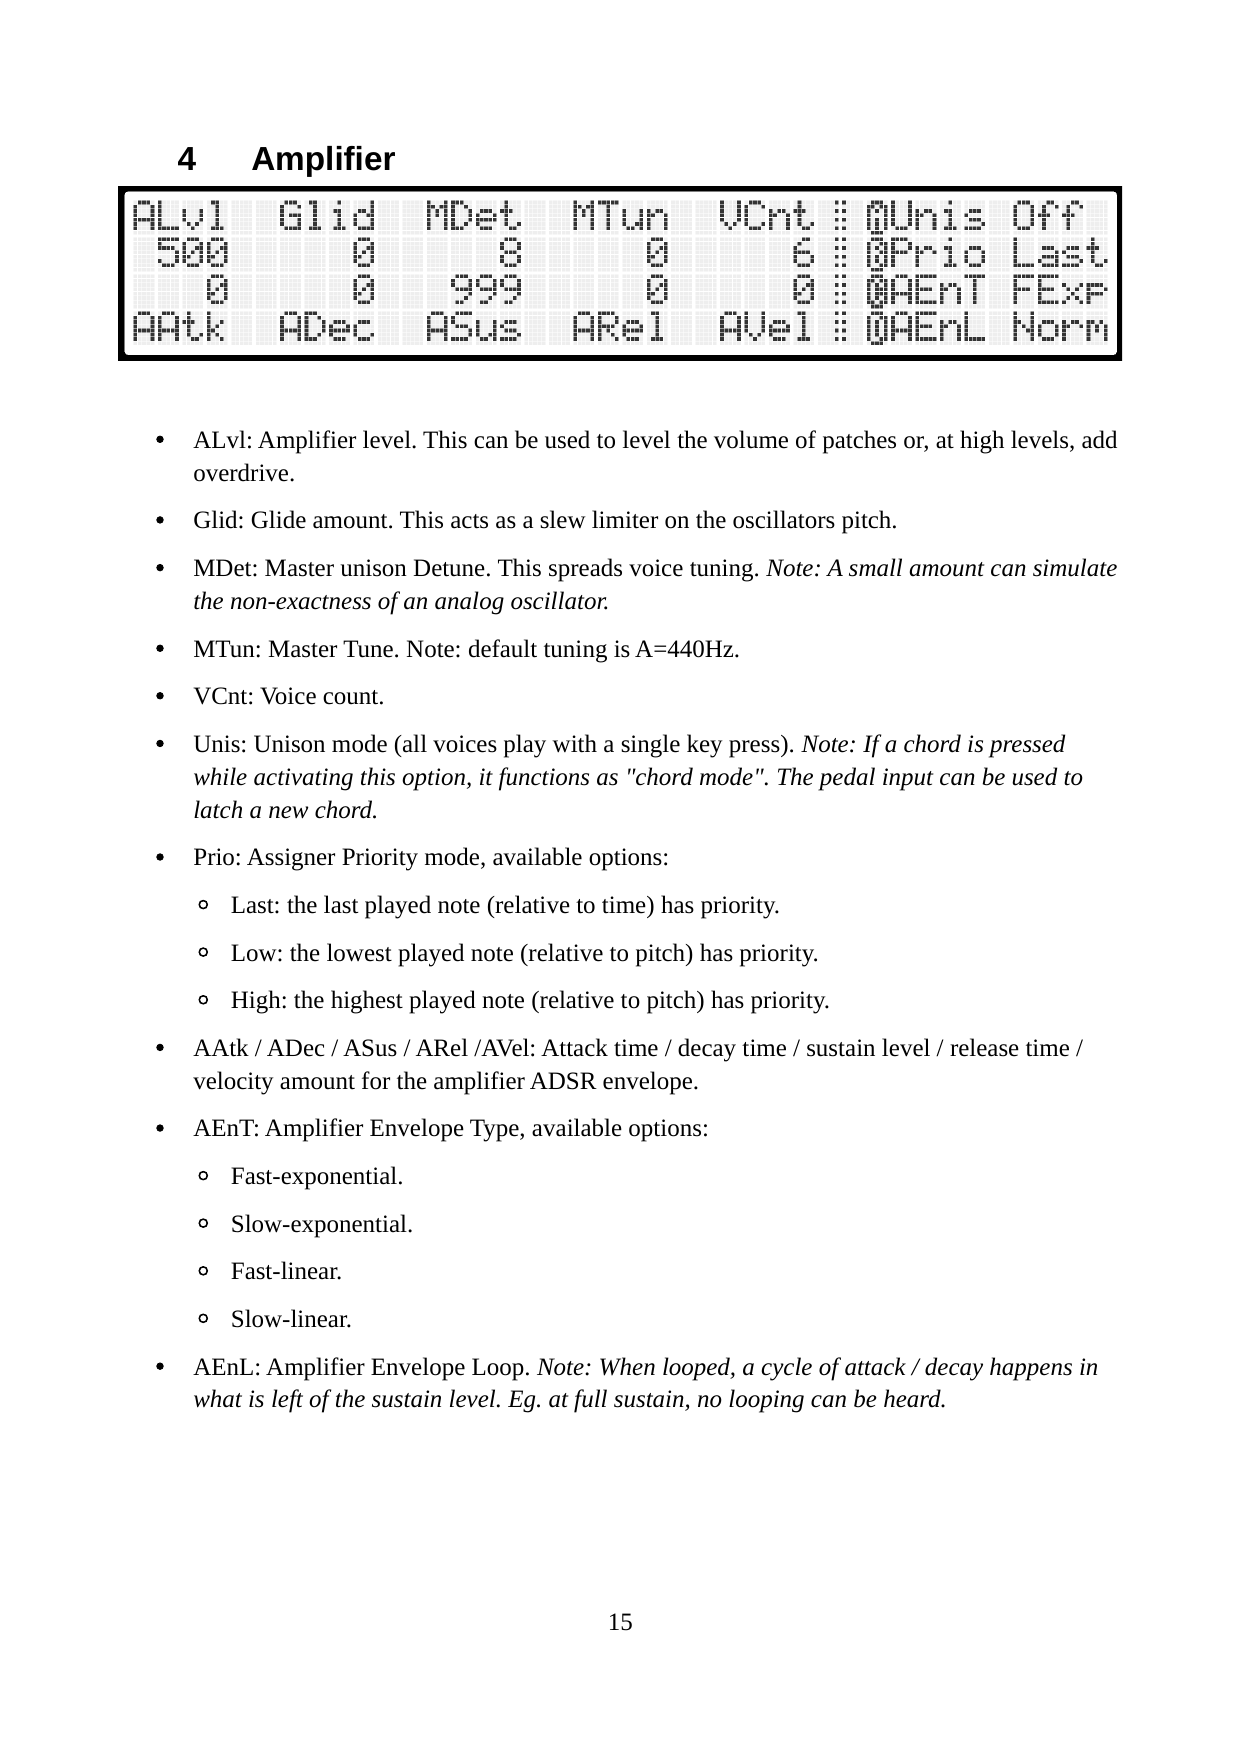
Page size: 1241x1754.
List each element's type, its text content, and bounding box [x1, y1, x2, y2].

list Slow-exponential. [193, 1209, 1122, 1237]
list MTun: Master Tune. Note: default tuning is A=440Hz. [156, 634, 1122, 662]
list AAtk / ADec / ASus / ARel /AVel: Attack time / decay time / sustain level / release time / velocity amount for the amplifier ADSR envelope. [156, 1033, 1122, 1095]
picture [118, 186, 1123, 361]
list Fast-exponential. [193, 1161, 1122, 1190]
list Low: the lowest played note (relative to pitch) has priority. [193, 938, 1122, 966]
list MDet: Master unison Detune. This spreads voice tuning. Note: A small amount can simulate the non-exactness of an analog oscillator. [156, 553, 1122, 615]
list ALvl: Amplifier level. This can be used to level the volume of patches or, at high levels, add overdrive. [156, 425, 1122, 487]
list Unis: Unison mode (all voices play with a single key press). Note: If a chord is pressed while activating this option, it functions as "chord mode". The pedal input can be used to latch a new chord. [156, 729, 1122, 824]
list Prio: Assigner Priority mode, available options: [156, 842, 1122, 871]
subtitle Amplifier [177, 139, 1122, 177]
list AEnL: Amplifier Envelope Loop. Note: When looped, a cycle of attack / decay happens in what is left of the sustain level. Eg. at full sustain, no looping can be heard. [156, 1352, 1122, 1413]
list Fast-linear. [193, 1256, 1122, 1285]
list High: the highest played note (relative to pitch) has priority. [193, 985, 1122, 1014]
list VCnt: Voice count. [156, 681, 1122, 710]
list Last: the last played note (relative to time) has priority. [193, 890, 1122, 919]
list Slow-linear. [193, 1304, 1122, 1333]
list Glid: Glide amount. This acts as a slew limiter on the oscillators pitch. [156, 505, 1122, 534]
list AEnT: Amplifier Envelope Type, available options: [156, 1113, 1122, 1142]
